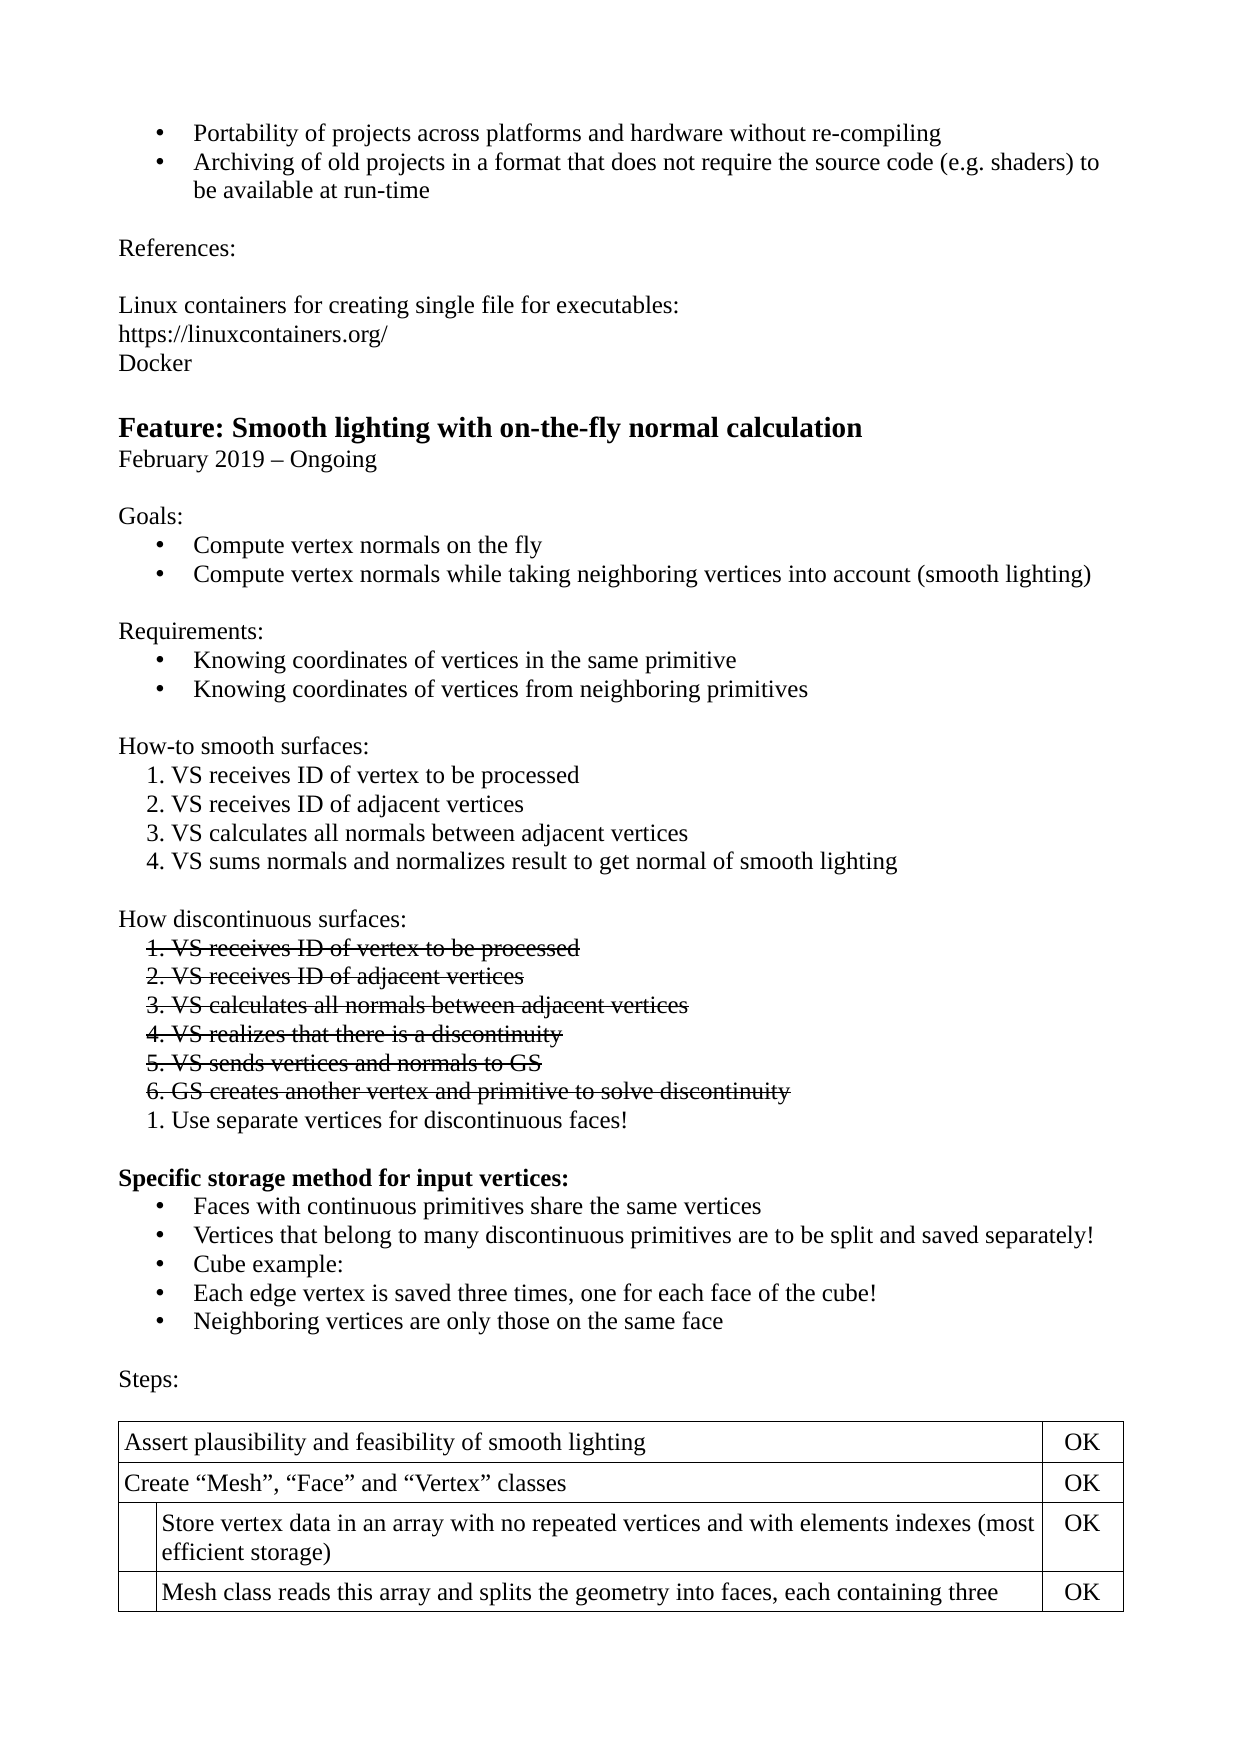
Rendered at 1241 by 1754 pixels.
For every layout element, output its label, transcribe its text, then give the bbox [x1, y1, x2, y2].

text Docker [118, 348, 1122, 377]
table_cell Create “Mesh”, “Face” and “Vertex” classes [119, 1463, 1042, 1502]
text 6. GS creates another vertex and primitive to solve discontinuity [146, 1076, 1122, 1105]
text 3. VS calculates all normals between adjacent vertices [146, 818, 1122, 846]
text 1. Use separate vertices for discontinuous faces! [146, 1105, 1122, 1134]
text https://linuxcontainers.org/ [118, 319, 1122, 348]
table_cell OK [1043, 1503, 1123, 1571]
list Archiving of old projects in a format that does not require the source code (e.g. shaders) to be available at run-time [156, 147, 1122, 204]
list Specific storage method for input vertices: [118, 1163, 1122, 1191]
list Knowing coordinates of vertices in the same primitive [156, 645, 1122, 674]
text Goals: [118, 501, 1122, 530]
text 5. VS sends vertices and normals to GS [146, 1048, 1122, 1076]
table_cell Mesh class reads this array and splits the geometry into faces, each containing three [157, 1572, 1042, 1611]
text References: [118, 233, 1122, 262]
list Compute vertex normals on the fly [156, 530, 1122, 559]
text Steps: [118, 1364, 1122, 1393]
text 2. VS receives ID of adjacent vertices [146, 961, 1122, 990]
text Feature: Smooth lighting with on-the-fly normal calculation [118, 410, 1122, 444]
text Requirements: [118, 616, 1122, 645]
table_cell [119, 1503, 156, 1571]
list Neighboring vertices are only those on the same face [156, 1306, 1122, 1335]
text 2. VS receives ID of adjacent vertices [146, 789, 1122, 818]
text 4. VS realizes that there is a discontinuity [146, 1019, 1122, 1048]
list Vertices that belong to many discontinuous primitives are to be split and saved separately! [156, 1220, 1122, 1249]
text How discontinuous surfaces: [118, 904, 1122, 933]
table_cell [119, 1572, 156, 1611]
text 4. VS sums normals and normalizes result to get normal of smooth lighting [146, 846, 1122, 875]
list Cube example: [156, 1249, 1122, 1278]
list Compute vertex normals while taking neighboring vertices into account (smooth lighting) [156, 559, 1122, 588]
table_header Assert plausibility and feasibility of smooth lighting [119, 1422, 1042, 1462]
text 3. VS calculates all normals between adjacent vertices [146, 990, 1122, 1019]
table_cell OK [1043, 1572, 1123, 1611]
list Each edge vertex is saved three times, one for each face of the cube! [156, 1278, 1122, 1306]
table_cell OK [1043, 1463, 1123, 1502]
text February 2019 – Ongoing [118, 444, 1122, 473]
list Faces with continuous primitives share the same vertices [156, 1191, 1122, 1220]
table_cell Store vertex data in an array with no repeated vertices and with elements indexes (most efficient storage) [157, 1503, 1042, 1571]
text Linux containers for creating single file for executables: [118, 291, 1122, 319]
list Knowing coordinates of vertices from neighboring primitives [156, 674, 1122, 703]
list Portability of projects across platforms and hardware without re-compiling [156, 118, 1122, 147]
text How-to smooth surfaces: [118, 731, 1122, 760]
text 1. VS receives ID of vertex to be processed [146, 760, 1122, 789]
text 1. VS receives ID of vertex to be processed [146, 933, 1122, 961]
table_header OK [1043, 1422, 1123, 1462]
